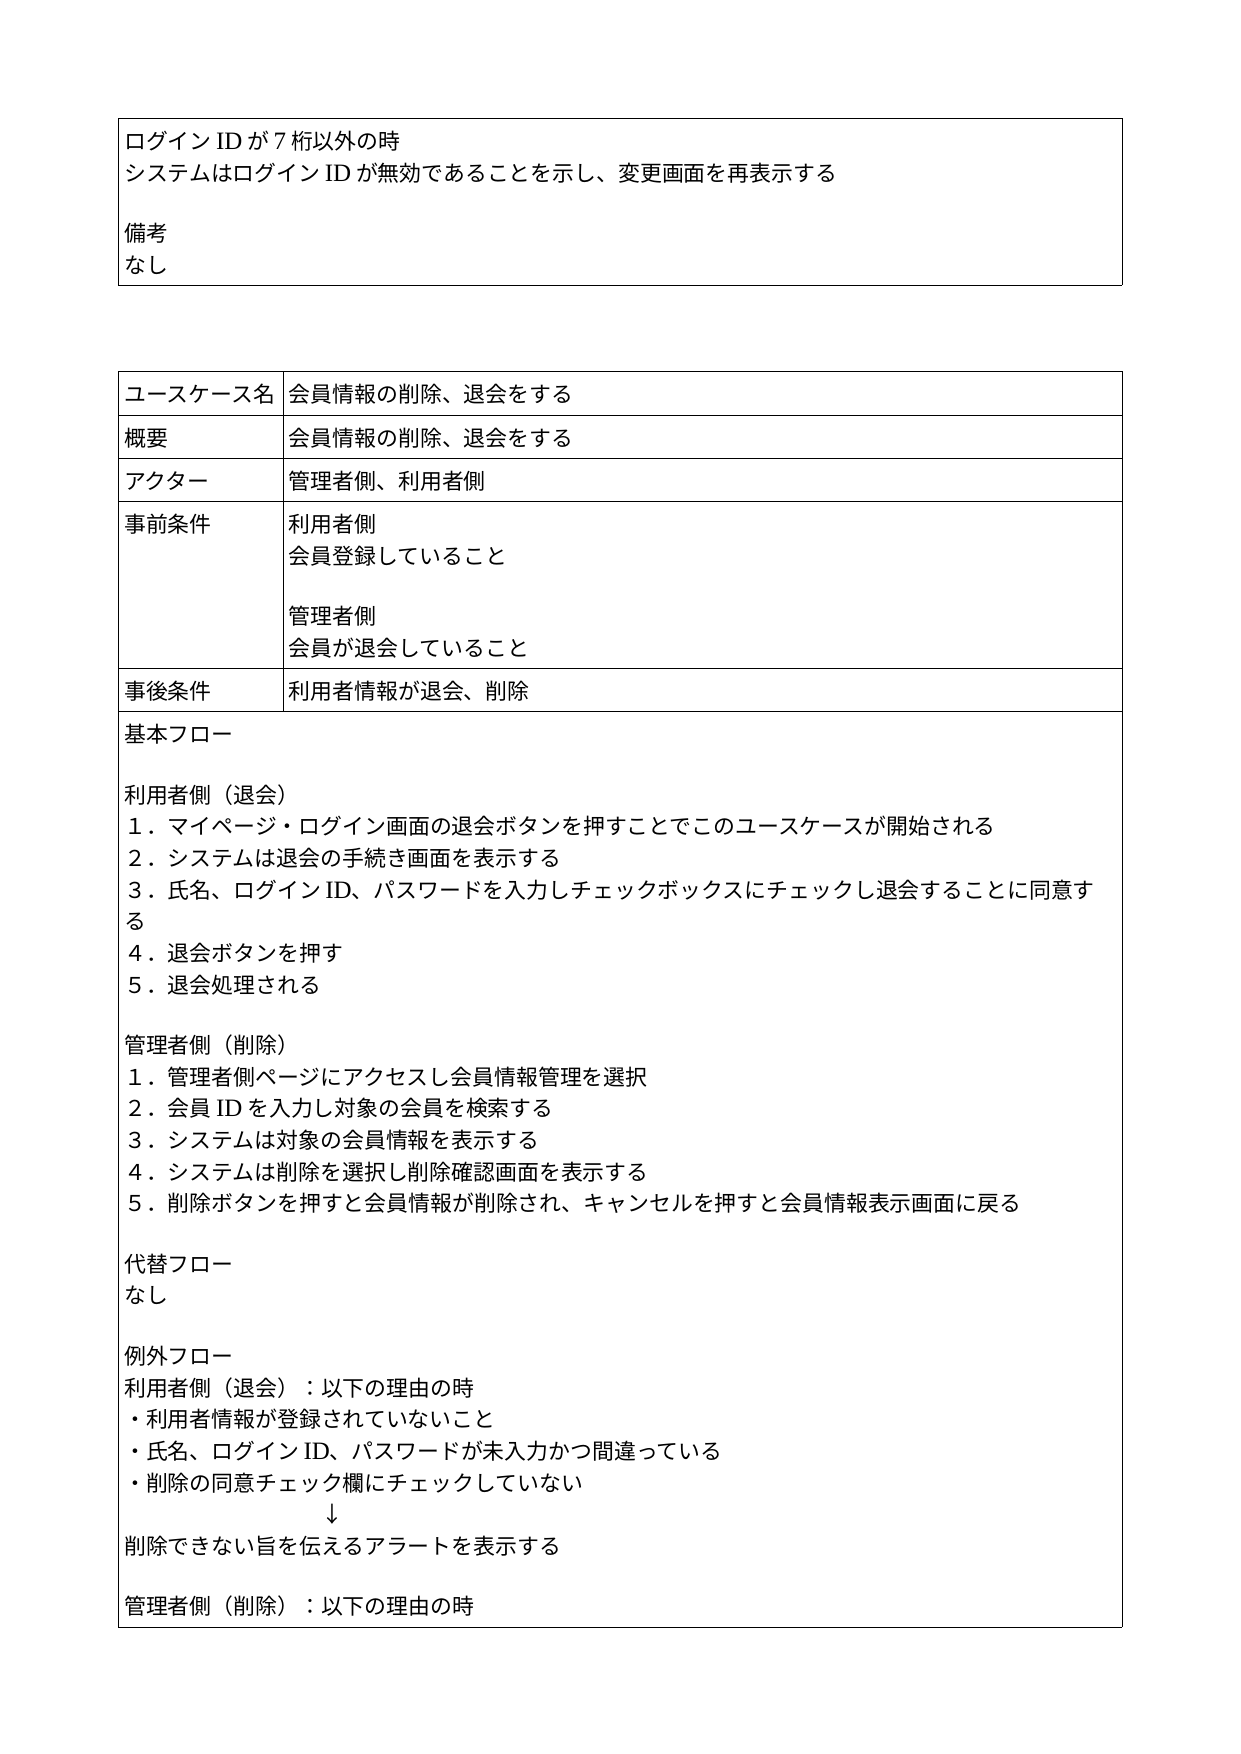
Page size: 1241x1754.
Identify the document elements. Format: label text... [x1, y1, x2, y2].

table_cell 事後条件 [119, 669, 283, 711]
table_cell アクター [119, 459, 283, 501]
table_cell 事前条件 [119, 502, 283, 668]
table_header ログインIDが7桁以外の時 システムはログインIDが無効であることを示し、変更画面を再表示する 備考 なし [119, 119, 1122, 285]
table_cell 利用者側 会員登録していること 管理者側 会員が退会していること [284, 502, 1122, 668]
table_header ユースケース名 [119, 372, 283, 415]
table_cell 概要 [119, 416, 283, 458]
table_header 会員情報の削除、退会をする [284, 372, 1122, 415]
table_cell 利用者情報が退会、削除 [284, 669, 1122, 711]
table_header 基本フロー 利用者側（退会） １．マイページ・ログイン画面の退会ボタンを押すことでこのユースケースが開始される ２．システムは退会の手続き画面を表示する ３．氏名、ログインID、パスワードを入力しチェックボックスにチェックし退会することに同意する ４．退会ボタンを押す ５．退会処理される 管理者側（削除） １．管理者側ページにアクセスし会員情報管理を選択 ２．会員IDを入力し対象の会員を検索する ３．システムは対象の会員情報を表示する ４．システムは削除を選択し削除確認画面を表示する ５．削除ボタンを押すと会員情報が削除され、キャンセルを押すと会員情報表示画面に戻る 代替フロー なし 例外フロー 利用者側（退会）：以下の理由の時 ・利用者情報が登録されていないこと ・氏名、ログインID、パスワードが未入力かつ間違っている ・削除の同意チェック欄にチェックしていない ↓ 削除できない旨を伝えるアラートを表示する 管理者側（削除）：以下の理由の時 [119, 712, 1122, 1627]
table_cell 管理者側、利用者側 [284, 459, 1122, 501]
table_cell 会員情報の削除、退会をする [284, 416, 1122, 458]
